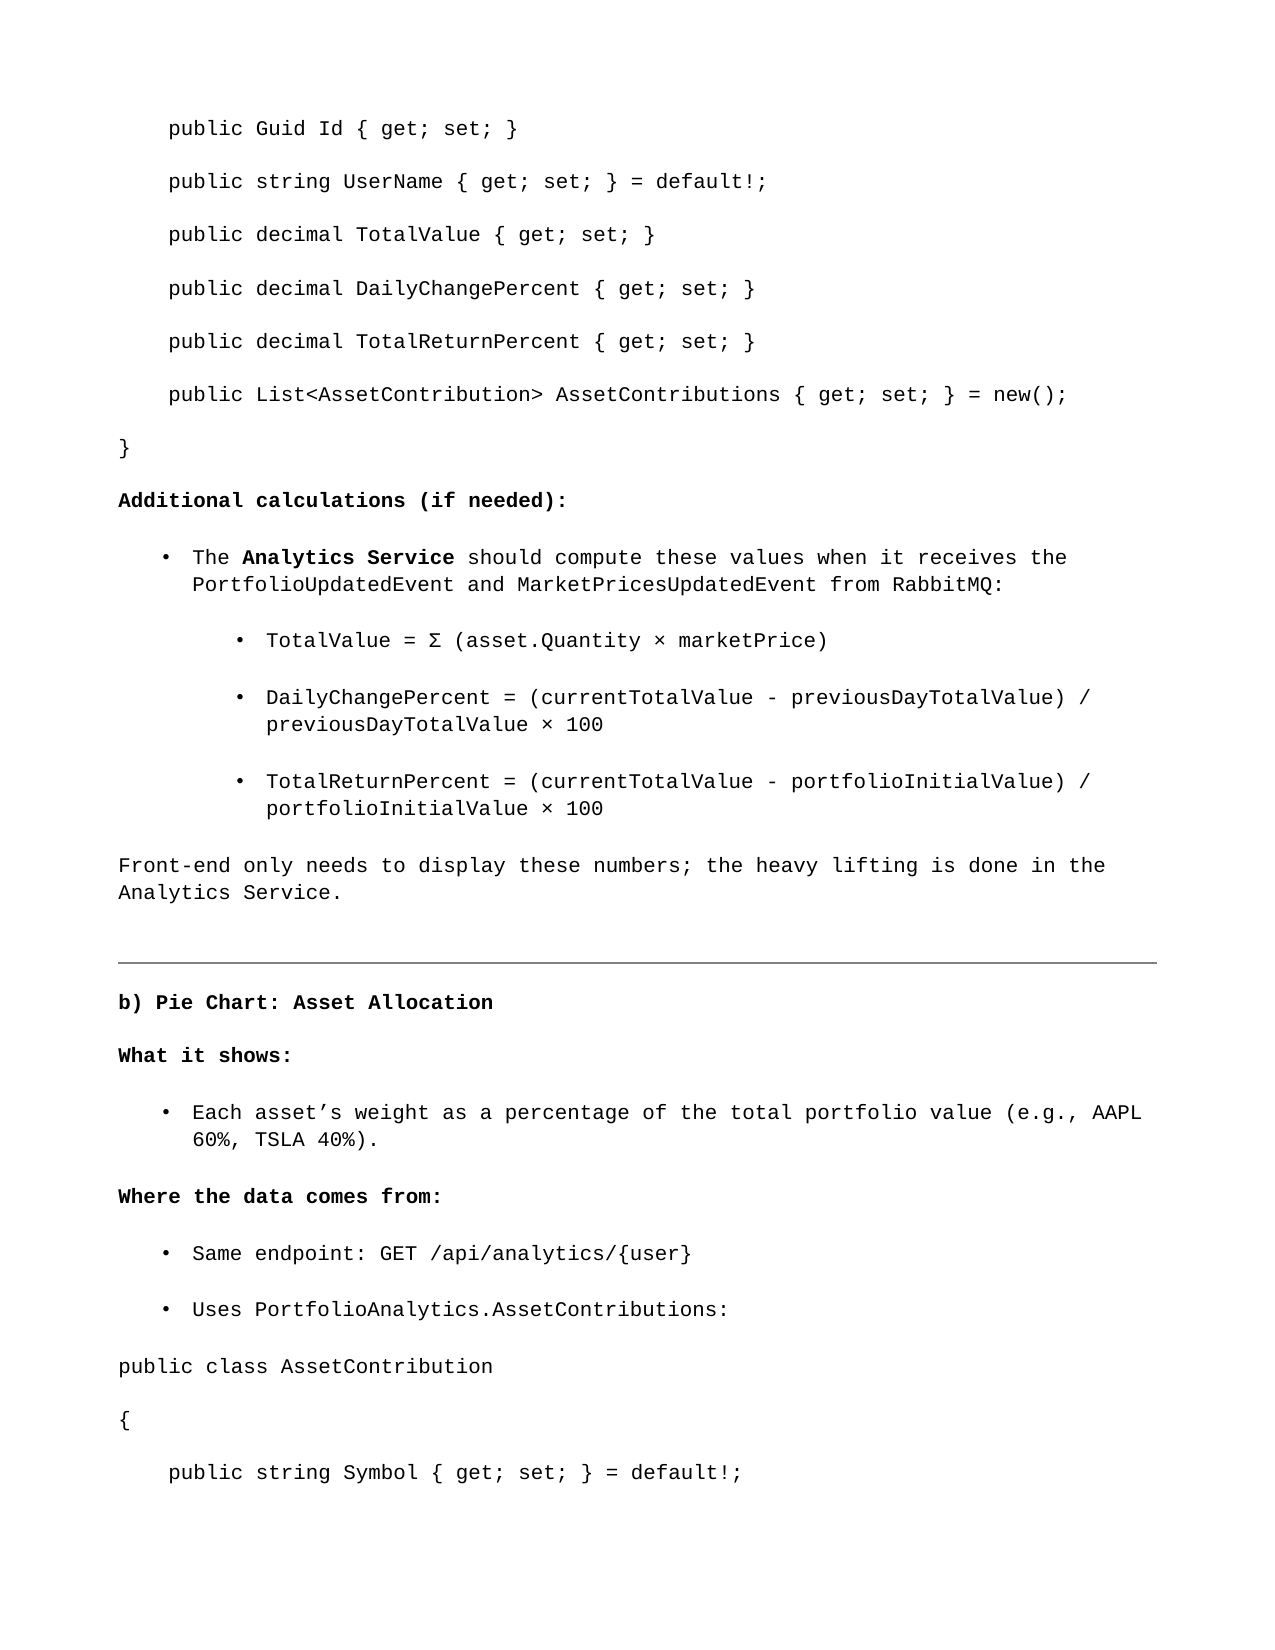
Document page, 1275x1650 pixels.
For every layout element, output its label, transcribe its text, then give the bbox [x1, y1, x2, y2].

text public Guid Id { get; set; } [118, 118, 1157, 142]
text public List<AssetContribution> AssetContributions { get; set; } = new(); [118, 384, 1157, 407]
text Additional calculations (if needed): [118, 490, 1157, 514]
list TotalValue = Σ (asset.Quantity × marketPrice) [236, 631, 1157, 654]
text Front-end only needs to display these numbers; the heavy lifting is done in the Analytics Service. [118, 855, 1157, 906]
text public string Symbol { get; set; } = default!; [118, 1462, 1157, 1486]
text public decimal DailyChangePercent { get; set; } [118, 277, 1157, 301]
subtitle b) Pie Chart: Asset Allocation [118, 992, 1157, 1016]
text { [118, 1409, 1157, 1433]
list Same endpoint: GET /api/analytics/{user} [162, 1243, 1157, 1266]
list TotalReturnPercent = (currentTotalValue - portfolioInitialValue) / portfolioInitialValue × 100 [236, 771, 1157, 822]
list Uses PortfolioAnalytics.AssetContributions: [162, 1299, 1157, 1323]
list Each asset’s weight as a percentage of the total portfolio value (e.g., AAPL 60%, TSLA 40%). [162, 1102, 1157, 1153]
text What it shows: [118, 1045, 1157, 1069]
text public decimal TotalValue { get; set; } [118, 224, 1157, 248]
list The Analytics Service should compute these values when it receives the PortfolioUpdatedEvent and MarketPricesUpdatedEvent from RabbitMQ: [162, 547, 1157, 597]
text public string UserName { get; set; } = default!; [118, 171, 1157, 195]
text } [118, 437, 1157, 461]
text Where the data comes from: [118, 1186, 1157, 1209]
list DailyChangePercent = (currentTotalValue - previousDayTotalValue) / previousDayTotalValue × 100 [236, 687, 1157, 738]
text public class AssetContribution [118, 1356, 1157, 1379]
text public decimal TotalReturnPercent { get; set; } [118, 331, 1157, 354]
